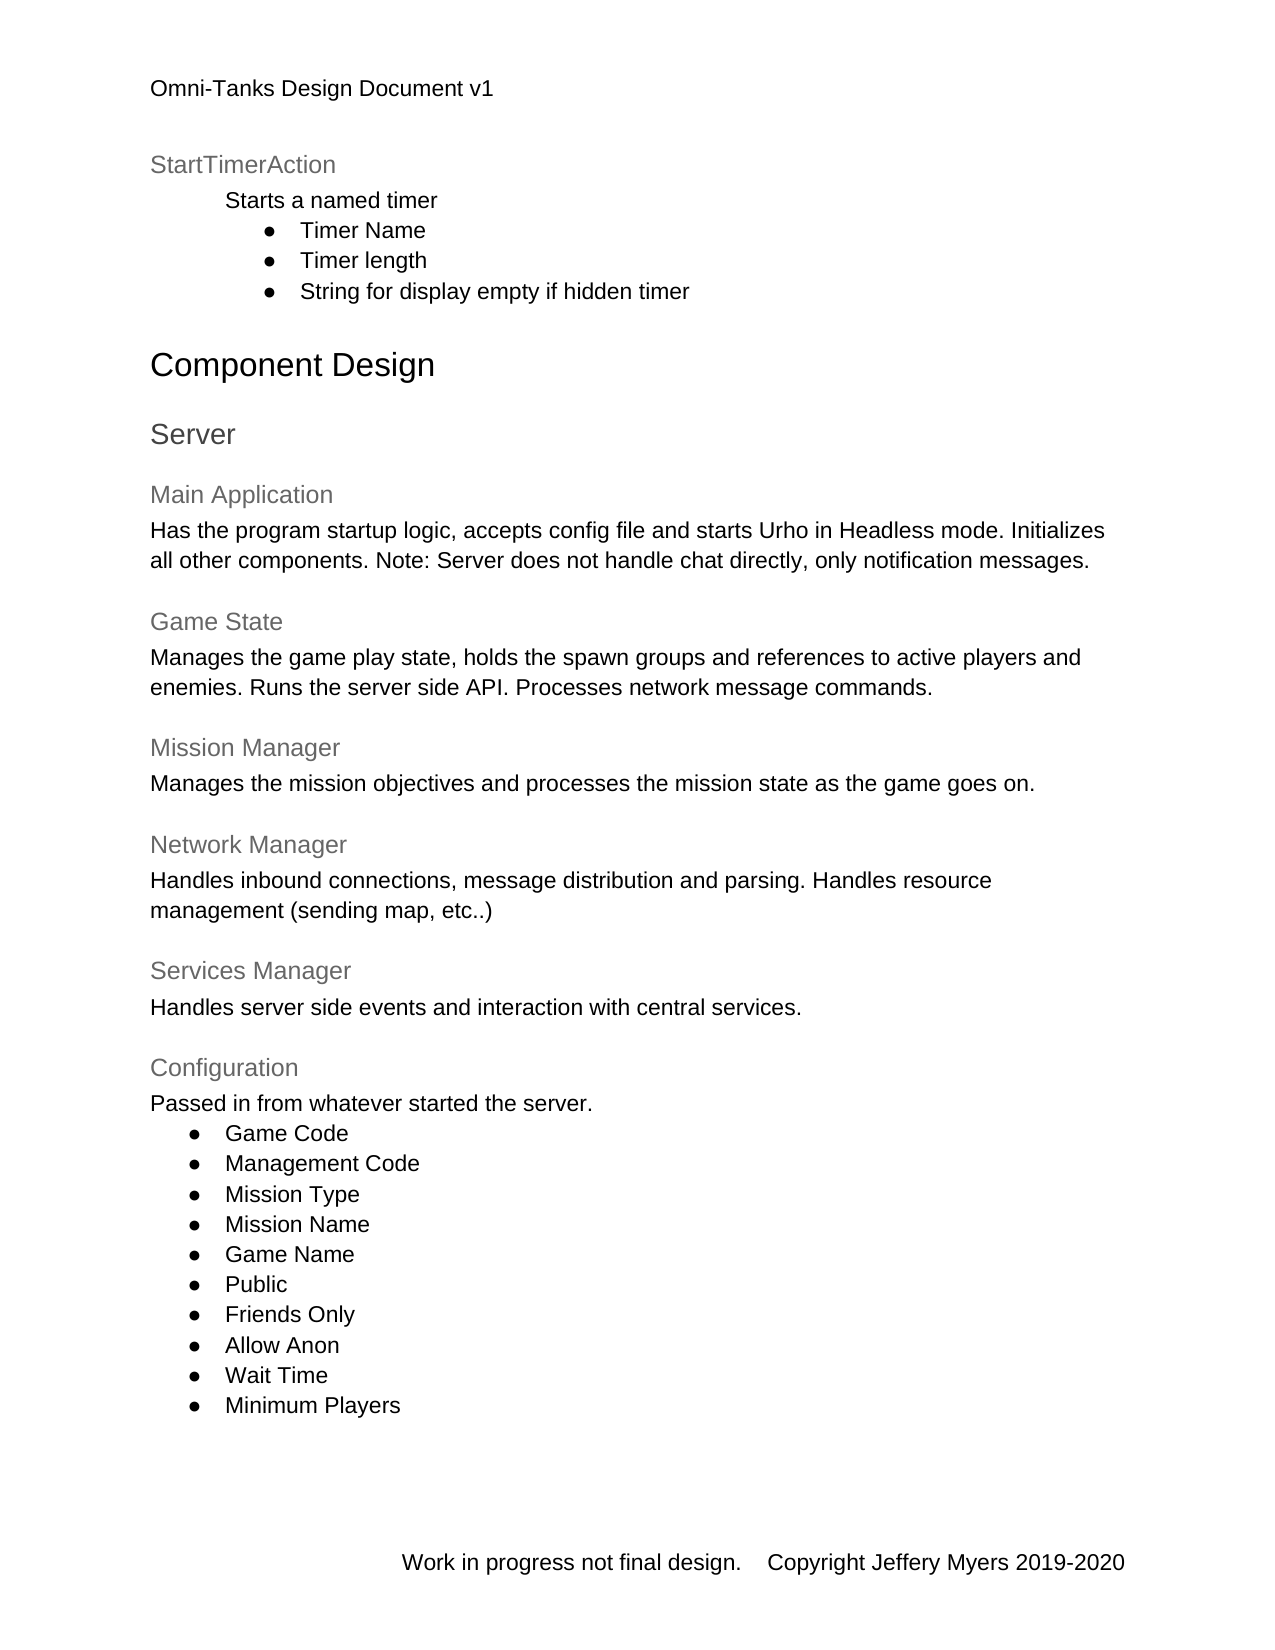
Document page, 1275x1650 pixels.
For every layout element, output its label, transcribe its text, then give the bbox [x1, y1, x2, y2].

text Handles inbound connections, message distribution and parsing. Handles resource management (sending map, etc..) [150, 867, 1125, 923]
list Game Name [187, 1241, 1125, 1267]
subtitle StartTimerAction [150, 150, 1125, 179]
text Starts a named timer [150, 187, 1125, 213]
list Mission Type [187, 1181, 1125, 1207]
text Manages the game play state, holds the spawn groups and references to active players and enemies. Runs the server side API. Processes network message commands. [150, 644, 1125, 700]
subtitle Configuration [150, 1053, 1125, 1082]
subtitle Game State [150, 607, 1125, 635]
list Public [187, 1271, 1125, 1297]
subtitle Main Application [150, 480, 1125, 509]
list Game Code [187, 1120, 1125, 1146]
list Management Code [187, 1150, 1125, 1177]
list Mission Name [187, 1211, 1125, 1237]
list Timer Name [262, 217, 1125, 244]
list Minimum Players [187, 1392, 1125, 1418]
subtitle Network Manager [150, 830, 1125, 858]
list Timer length [262, 247, 1125, 274]
subtitle Server [150, 417, 1125, 451]
subtitle Component Design [150, 345, 1125, 384]
list Friends Only [187, 1301, 1125, 1328]
text Manages the mission objectives and processes the mission state as the game goes on. [150, 770, 1125, 797]
subtitle Mission Manager [150, 733, 1125, 762]
subtitle Services Manager [150, 956, 1125, 985]
list Wait Time [187, 1362, 1125, 1388]
list Allow Anon [187, 1332, 1125, 1358]
text Handles server side events and interaction with central services. [150, 993, 1125, 1020]
text Passed in from whatever started the server. [150, 1090, 1125, 1116]
text Has the program startup logic, accepts config file and starts Urho in Headless mode. Initializes all other components. Note: Server does not handle chat directly, only notification messages. [150, 517, 1125, 573]
list String for display empty if hidden timer [262, 278, 1125, 304]
